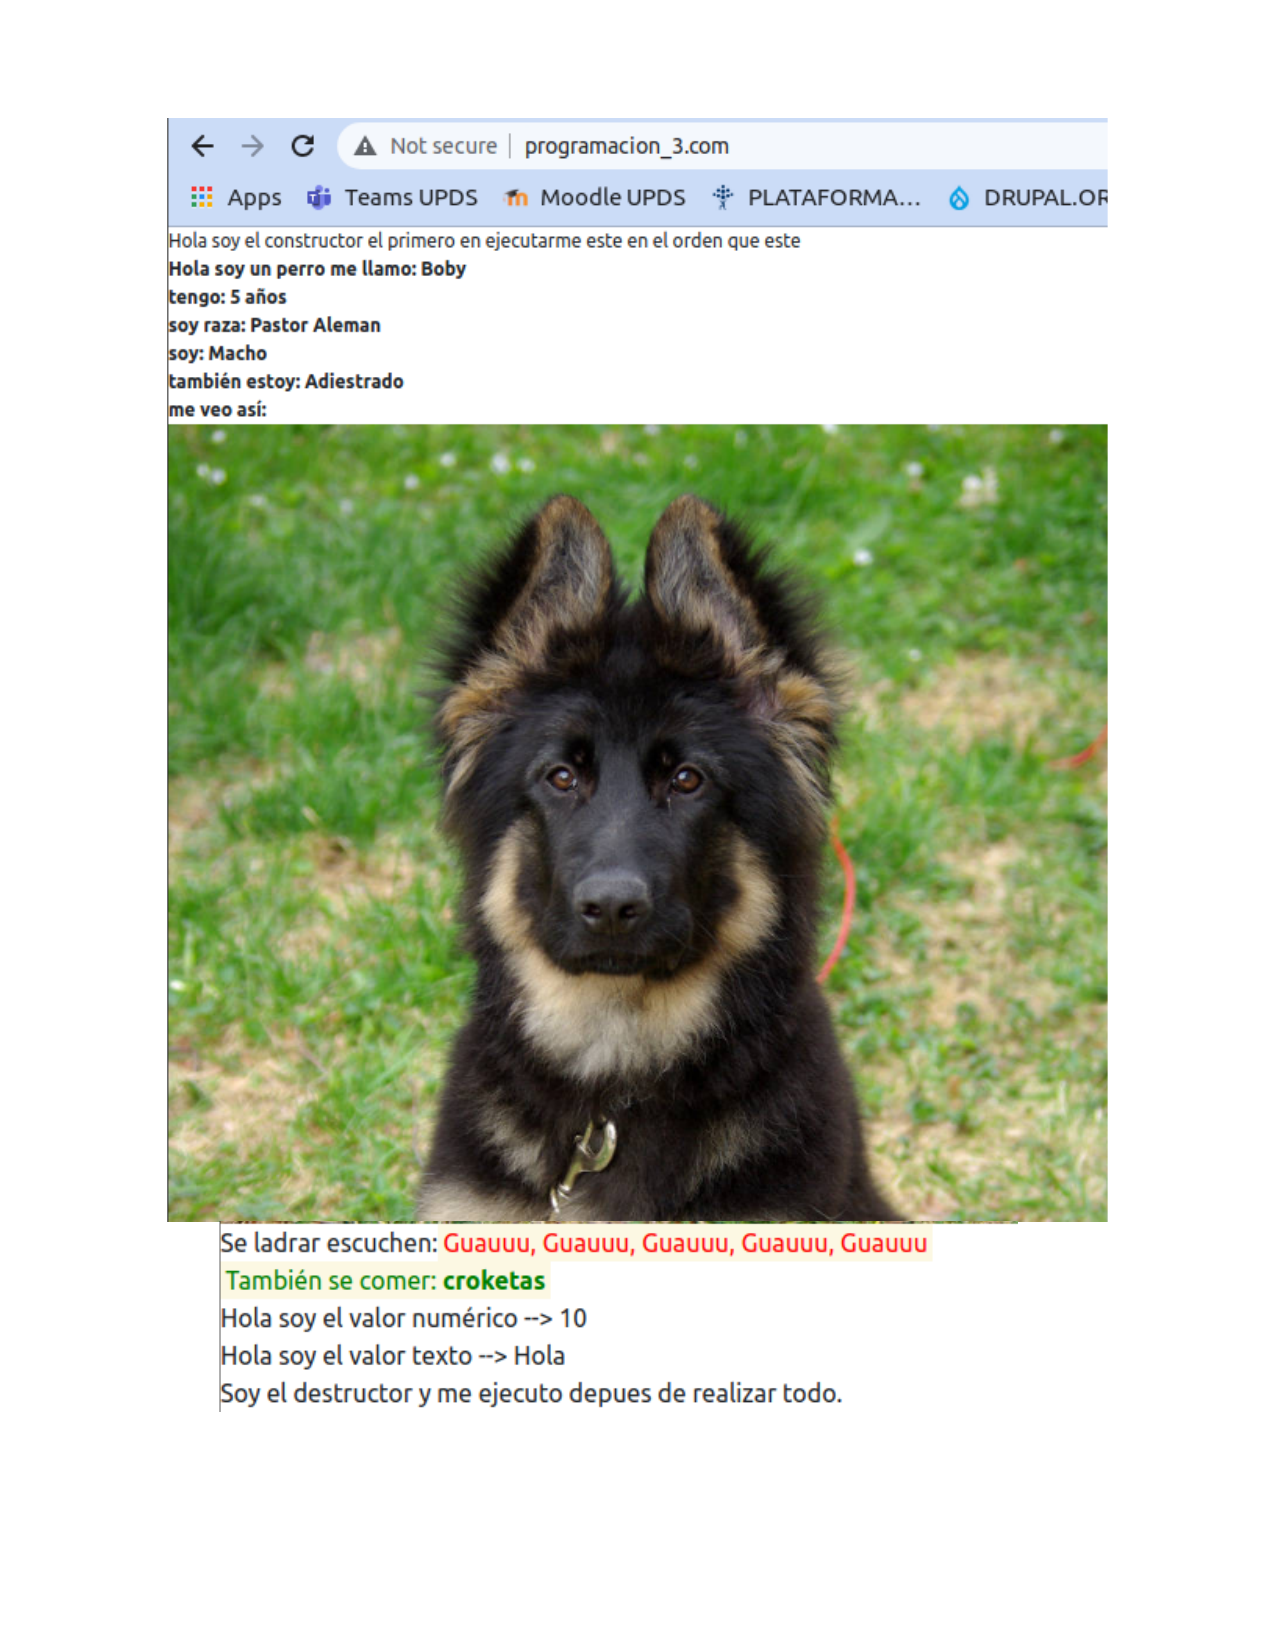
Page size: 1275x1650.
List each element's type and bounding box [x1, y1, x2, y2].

picture [167, 118, 1108, 1412]
